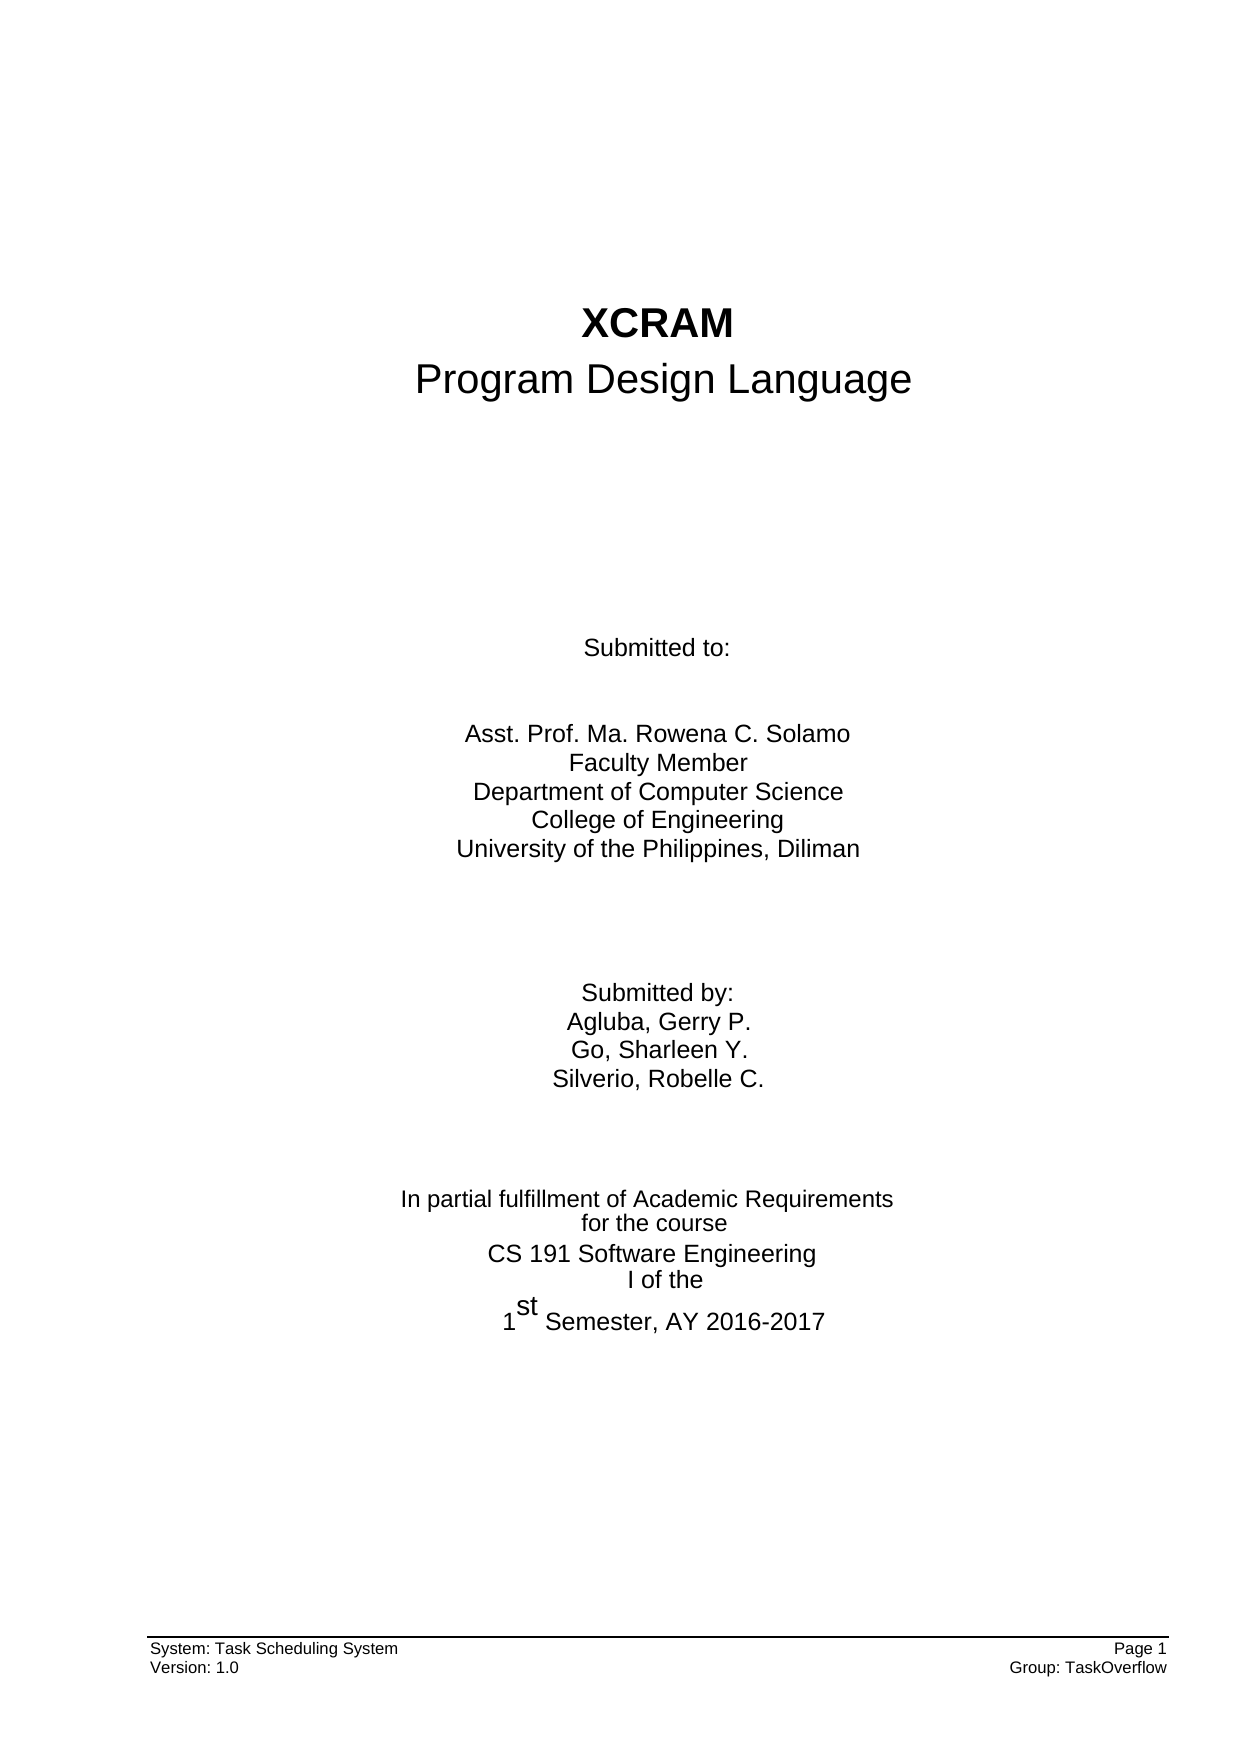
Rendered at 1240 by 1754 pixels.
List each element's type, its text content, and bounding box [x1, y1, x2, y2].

text Program Design Language [414, 354, 1167, 402]
table_cell Version: 1.0 [150, 1658, 704, 1677]
text Go, Sharleen Y. [571, 1036, 1167, 1064]
text Faculty Member [569, 748, 1167, 777]
text Submitted to: [583, 633, 1167, 662]
text Department of Computer Science [473, 777, 1167, 806]
text I of the [627, 1268, 1167, 1294]
table_header Page 1 [704, 1639, 1167, 1658]
text Agluba, Gerry P. [567, 1007, 1167, 1036]
text XCRAM [581, 299, 1167, 347]
text In partial fulfillment of Academic Requirements for the course [400, 1187, 896, 1236]
text University of the Philippines, Diliman [456, 834, 1167, 863]
text Submitted by: [581, 978, 1167, 1007]
text College of Engineering [531, 806, 1167, 834]
text 1st Semester, AY 2016-2017 [502, 1294, 1167, 1339]
text Silverio, Robelle C. [552, 1064, 1167, 1093]
table_header System: Task Scheduling System [150, 1639, 704, 1658]
text Asst. Prof. Ma. Rowena C. Solamo [464, 719, 1167, 748]
table_cell Group: TaskOverflow [704, 1658, 1167, 1677]
text CS 191 Software Engineering [487, 1239, 1167, 1268]
